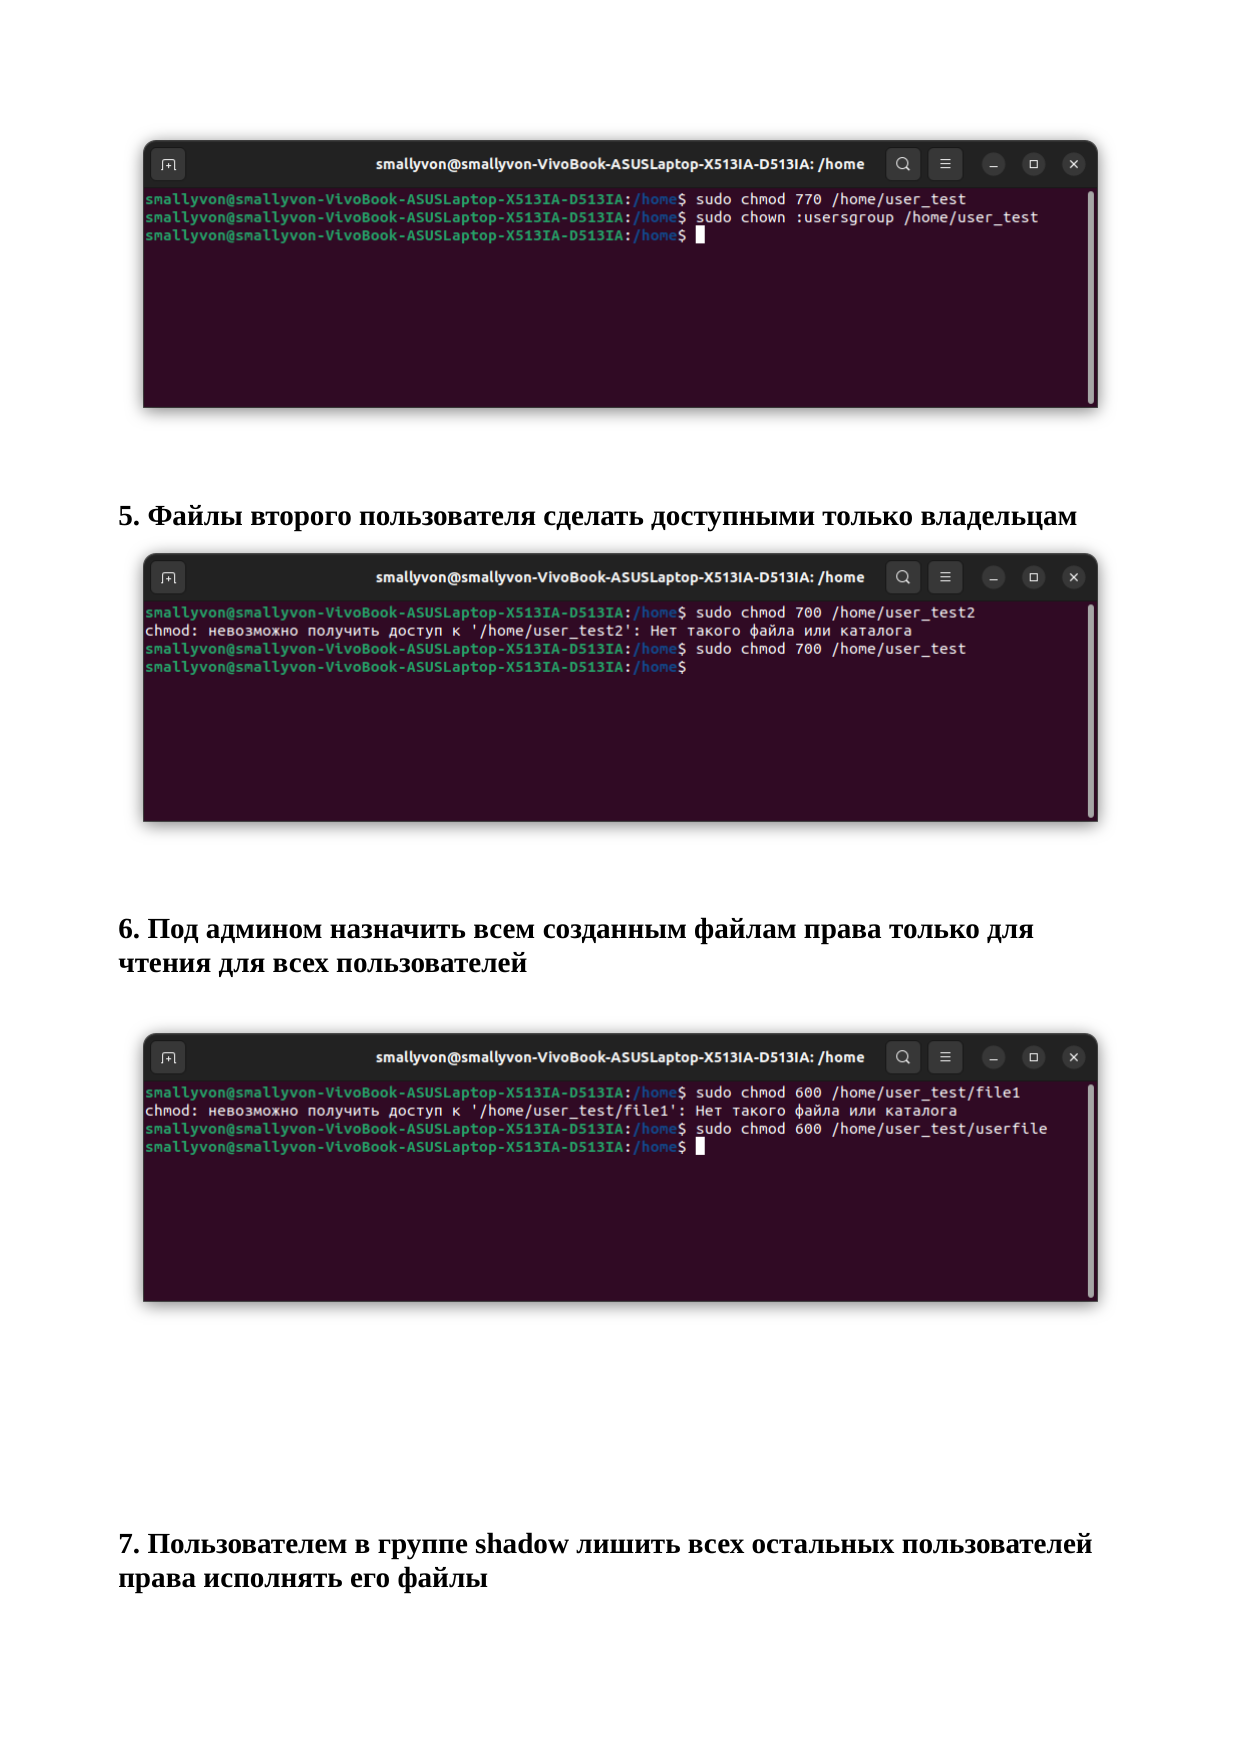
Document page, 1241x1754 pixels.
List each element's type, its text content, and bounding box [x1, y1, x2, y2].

text 5. Файлы второго пользователя сделать доступными только владельцам [118, 498, 1122, 531]
text 7. Пользователем в группе shadow лишить всех остальных пользователей права исполнять его файлы [118, 1526, 1122, 1593]
picture [118, 118, 1123, 436]
text 6. Под админом назначить всем созданным файлам права только для чтения для всех пользователей [118, 911, 1122, 978]
picture [118, 1012, 1123, 1330]
picture [118, 531, 1123, 850]
